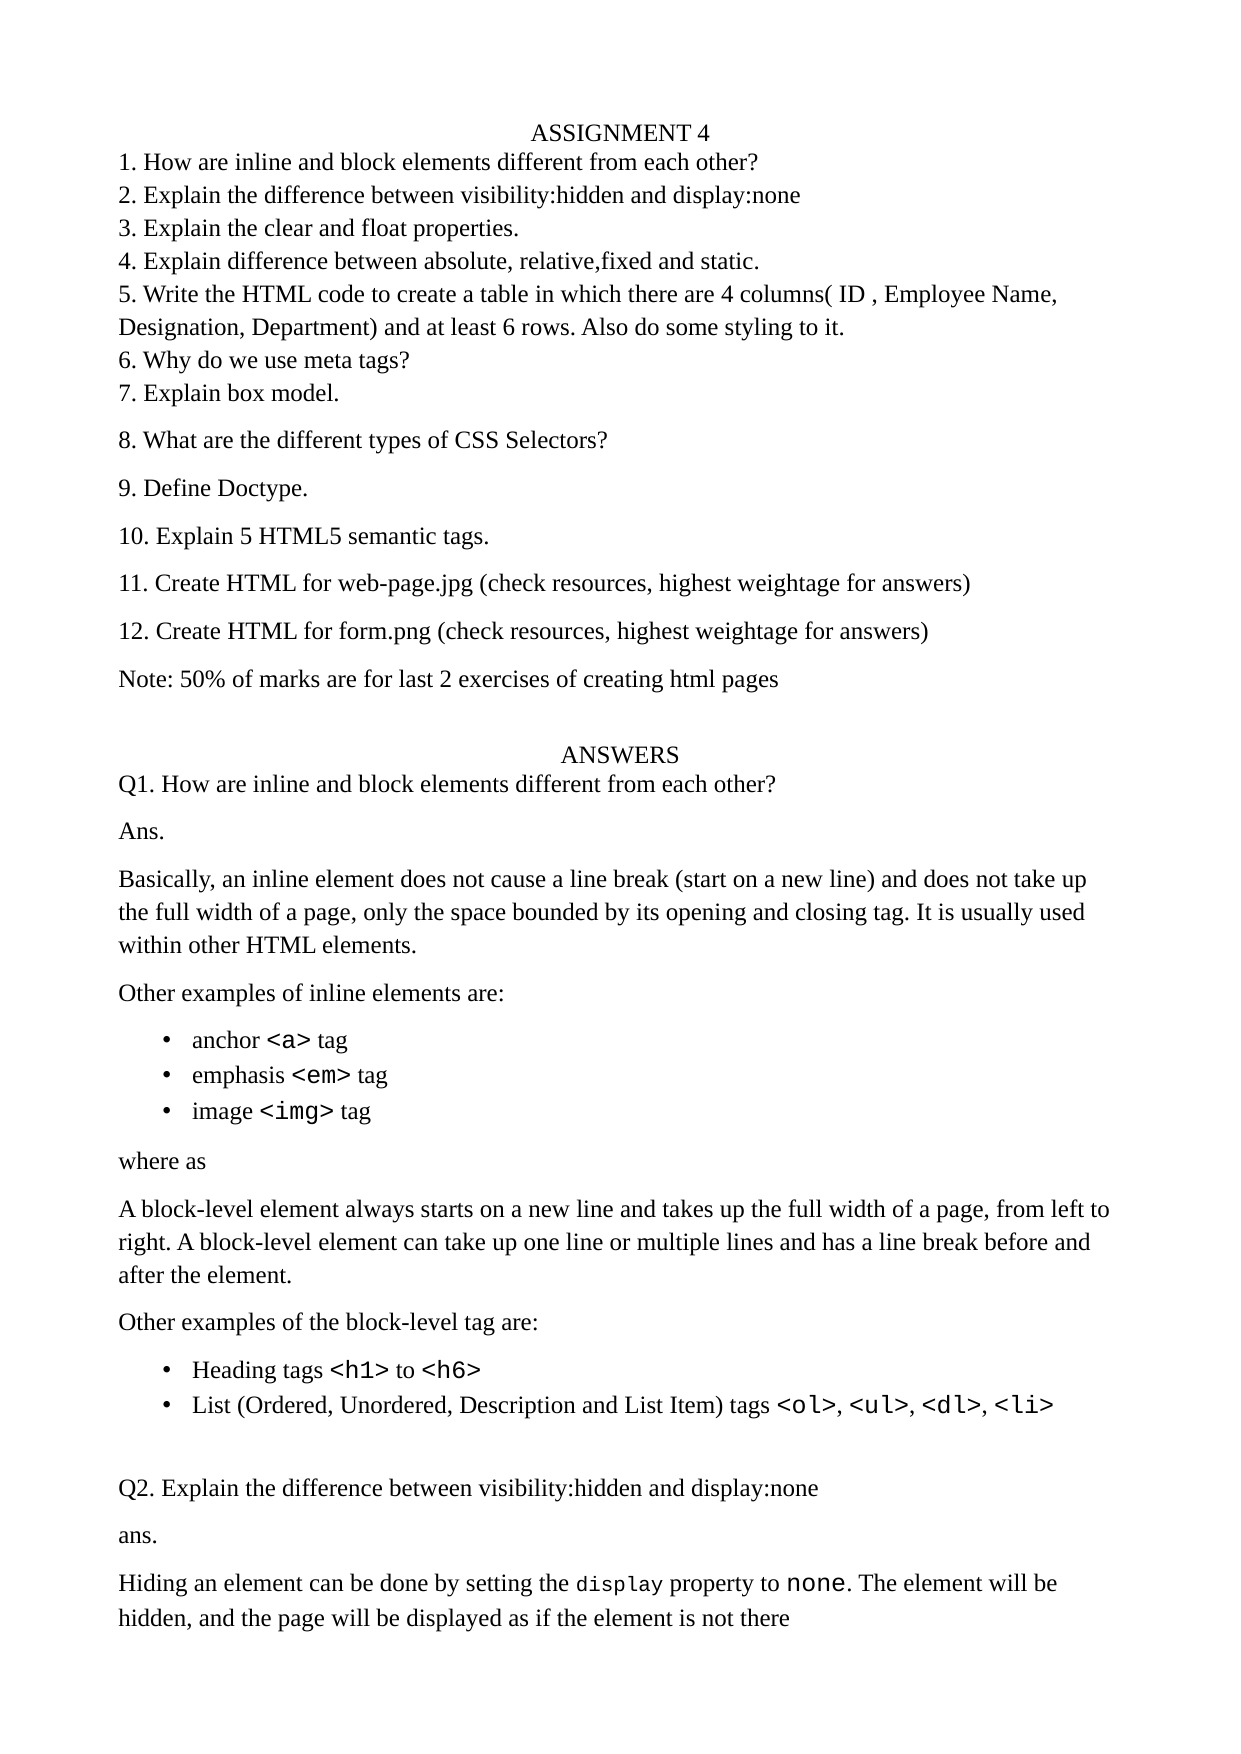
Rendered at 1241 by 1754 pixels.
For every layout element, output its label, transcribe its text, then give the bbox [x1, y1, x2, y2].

text 10. Explain 5 HTML5 semantic tags. [118, 521, 1122, 549]
text ans. [118, 1521, 1122, 1549]
list List (Ordered, Unordered, Description and List Item) tags <ol>, <ul>, <dl>, <li> [162, 1390, 1122, 1421]
text Other examples of inline elements are: [118, 978, 1122, 1006]
list anchor <a> tag [162, 1025, 1122, 1056]
text ASSIGNMENT 4 [118, 118, 1122, 147]
text Basically, an inline element does not cause a line break (start on a new line) and does not take up the full width of a page, only the space bounded by its opening and closing tag. It is usually used within other HTML elements. [118, 864, 1122, 959]
text Q2. Explain the difference between visibility:hidden and display:none [118, 1473, 1122, 1502]
text 8. What are the different types of CSS Selectors? [118, 426, 1122, 454]
text Q1. How are inline and block elements different from each other? [118, 769, 1122, 797]
text 11. Create HTML for web-page.jpg (check resources, highest weightage for answers) [118, 568, 1122, 597]
text Hiding an element can be done by setting the display property to none. The element will be hidden, and the page will be displayed as if the element is not there [118, 1568, 1122, 1632]
text Other examples of the block-level tag are: [118, 1307, 1122, 1336]
text where as [118, 1146, 1122, 1175]
list image <img> tag [162, 1096, 1122, 1127]
text 9. Define Doctype. [118, 473, 1122, 502]
text A block-level element always starts on a new line and takes up the full width of a page, from left to right. A block-level element can take up one line or multiple lines and has a line break before and after the element. [118, 1194, 1122, 1288]
list Heading tags <h1> to <h6> [162, 1355, 1122, 1386]
text ANSWERS [118, 740, 1122, 769]
text Note: 50% of marks are for last 2 exercises of creating html pages [118, 664, 1122, 692]
text 12. Create HTML for form.png (check resources, highest weightage for answers) [118, 616, 1122, 645]
text 1. How are inline and block elements different from each other? 2. Explain the difference between visibility:hidden and display:none 3. Explain the clear and float properties. 4. Explain difference between absolute, relative,fixed and static. 5. Write the HTML code to create a table in which there are 4 columns( ID , Employee Name, Designation, Department) and at least 6 rows. Also do some styling to it. 6. Why do we use meta tags? 7. Explain box model. [118, 147, 1122, 407]
list emphasis <em> tag [162, 1061, 1122, 1091]
text Ans. [118, 816, 1122, 845]
